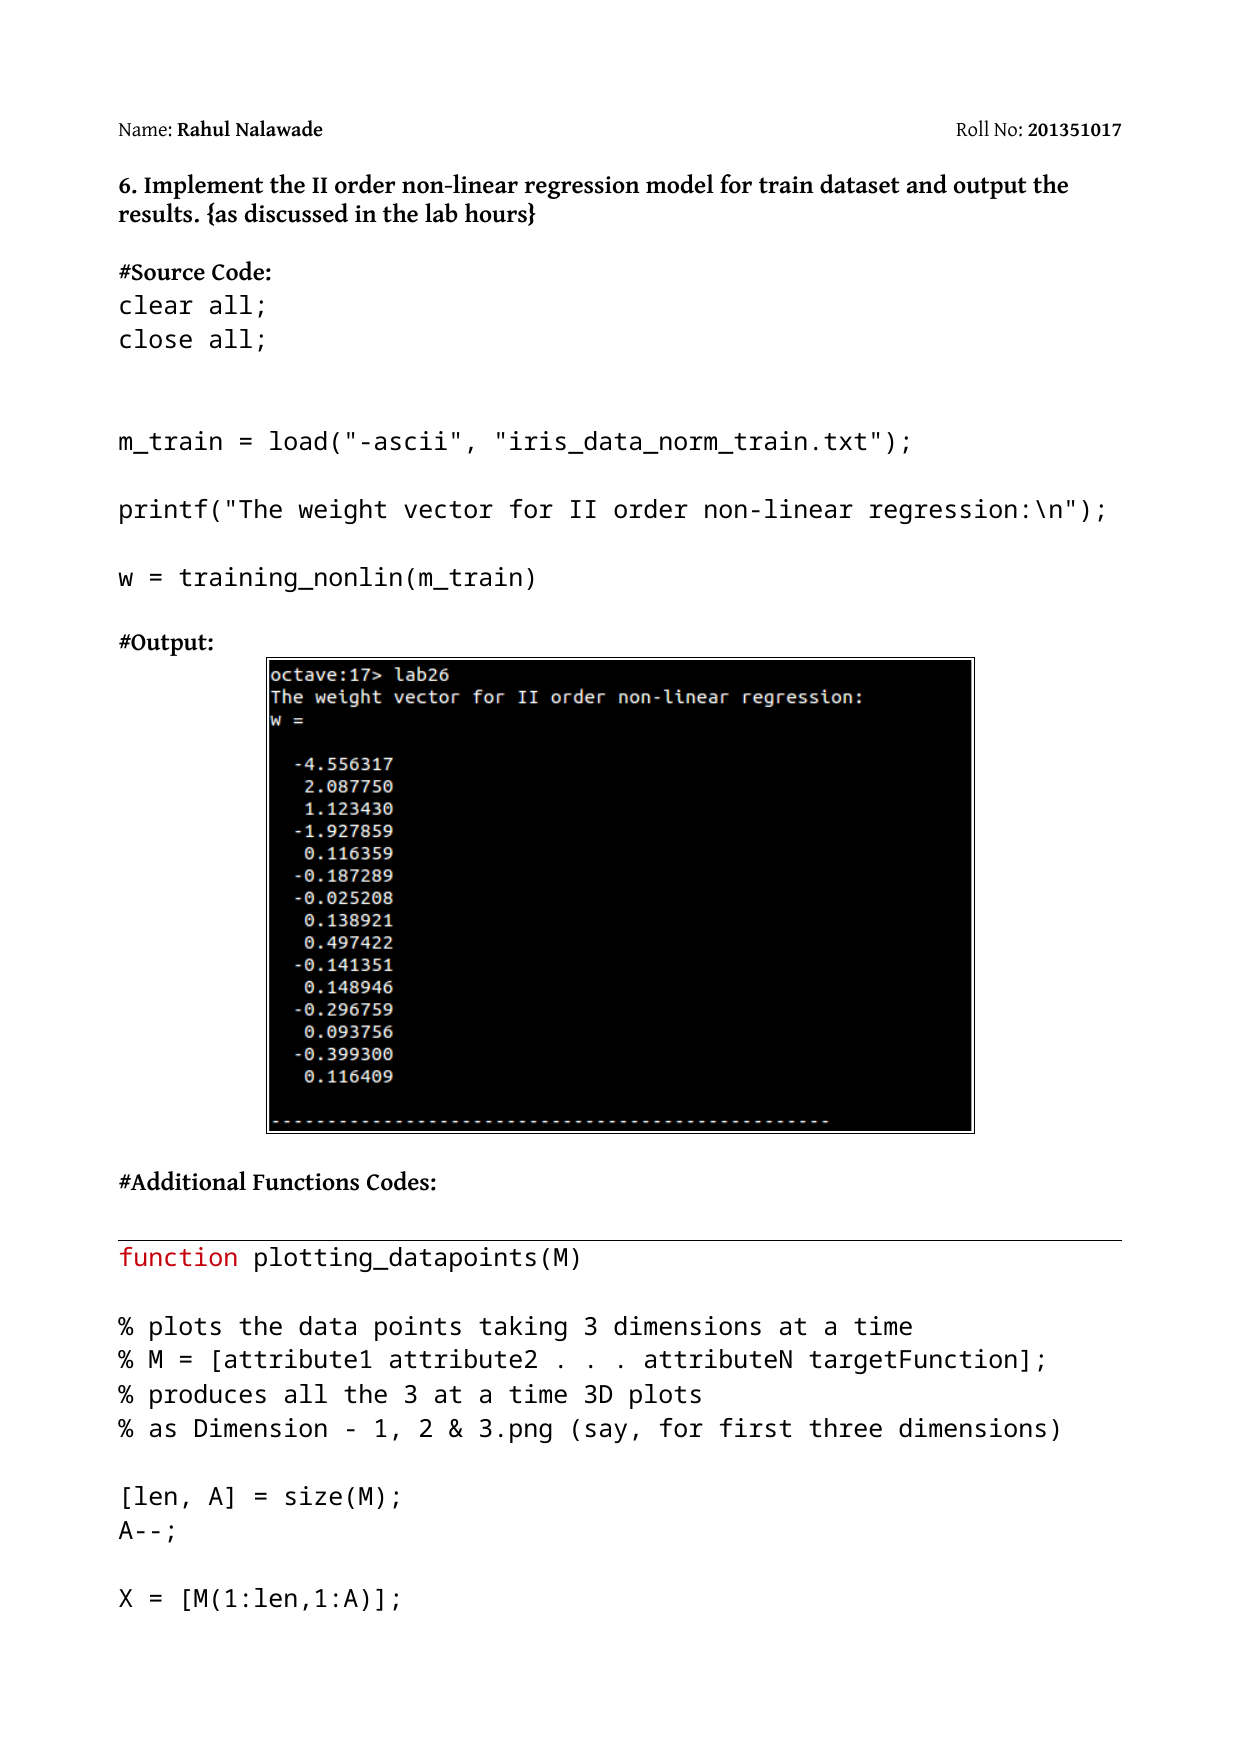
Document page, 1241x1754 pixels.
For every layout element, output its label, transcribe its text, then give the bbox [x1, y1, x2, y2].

text % produces all the 3 at a time 3D plots [118, 1376, 1122, 1410]
text w = training_nonlin(m_train) [118, 560, 1122, 594]
text function plotting_datapoints(M) [118, 1241, 1122, 1274]
text #Additional Functions Codes: [118, 1168, 1122, 1197]
text 6. Implement the II order non-linear regression model for train dataset and output the results. {as discussed in the lab hours} [118, 172, 1122, 230]
text X = [M(1:len,1:A)]; [118, 1581, 1122, 1615]
text m_train = load("-ascii", "iris_data_norm_train.txt"); [118, 424, 1122, 458]
text #Source Code: [118, 259, 1122, 288]
text #Output: [118, 628, 1122, 657]
text % M = [attribute1 attribute2 . . . attributeN targetFunction]; [118, 1342, 1122, 1376]
text % as Dimension - 1, 2 & 3.png (say, for first three dimensions) [118, 1410, 1122, 1444]
text printf("The weight vector for II order non-linear regression:\n"); [118, 492, 1122, 526]
picture [268, 660, 972, 1131]
text % plots the data points taking 3 dimensions at a time [118, 1308, 1122, 1342]
text clear all; [118, 288, 1122, 322]
text A--; [118, 1512, 1122, 1547]
text close all; [118, 322, 1122, 356]
text [len, A] = size(M); [118, 1478, 1122, 1512]
